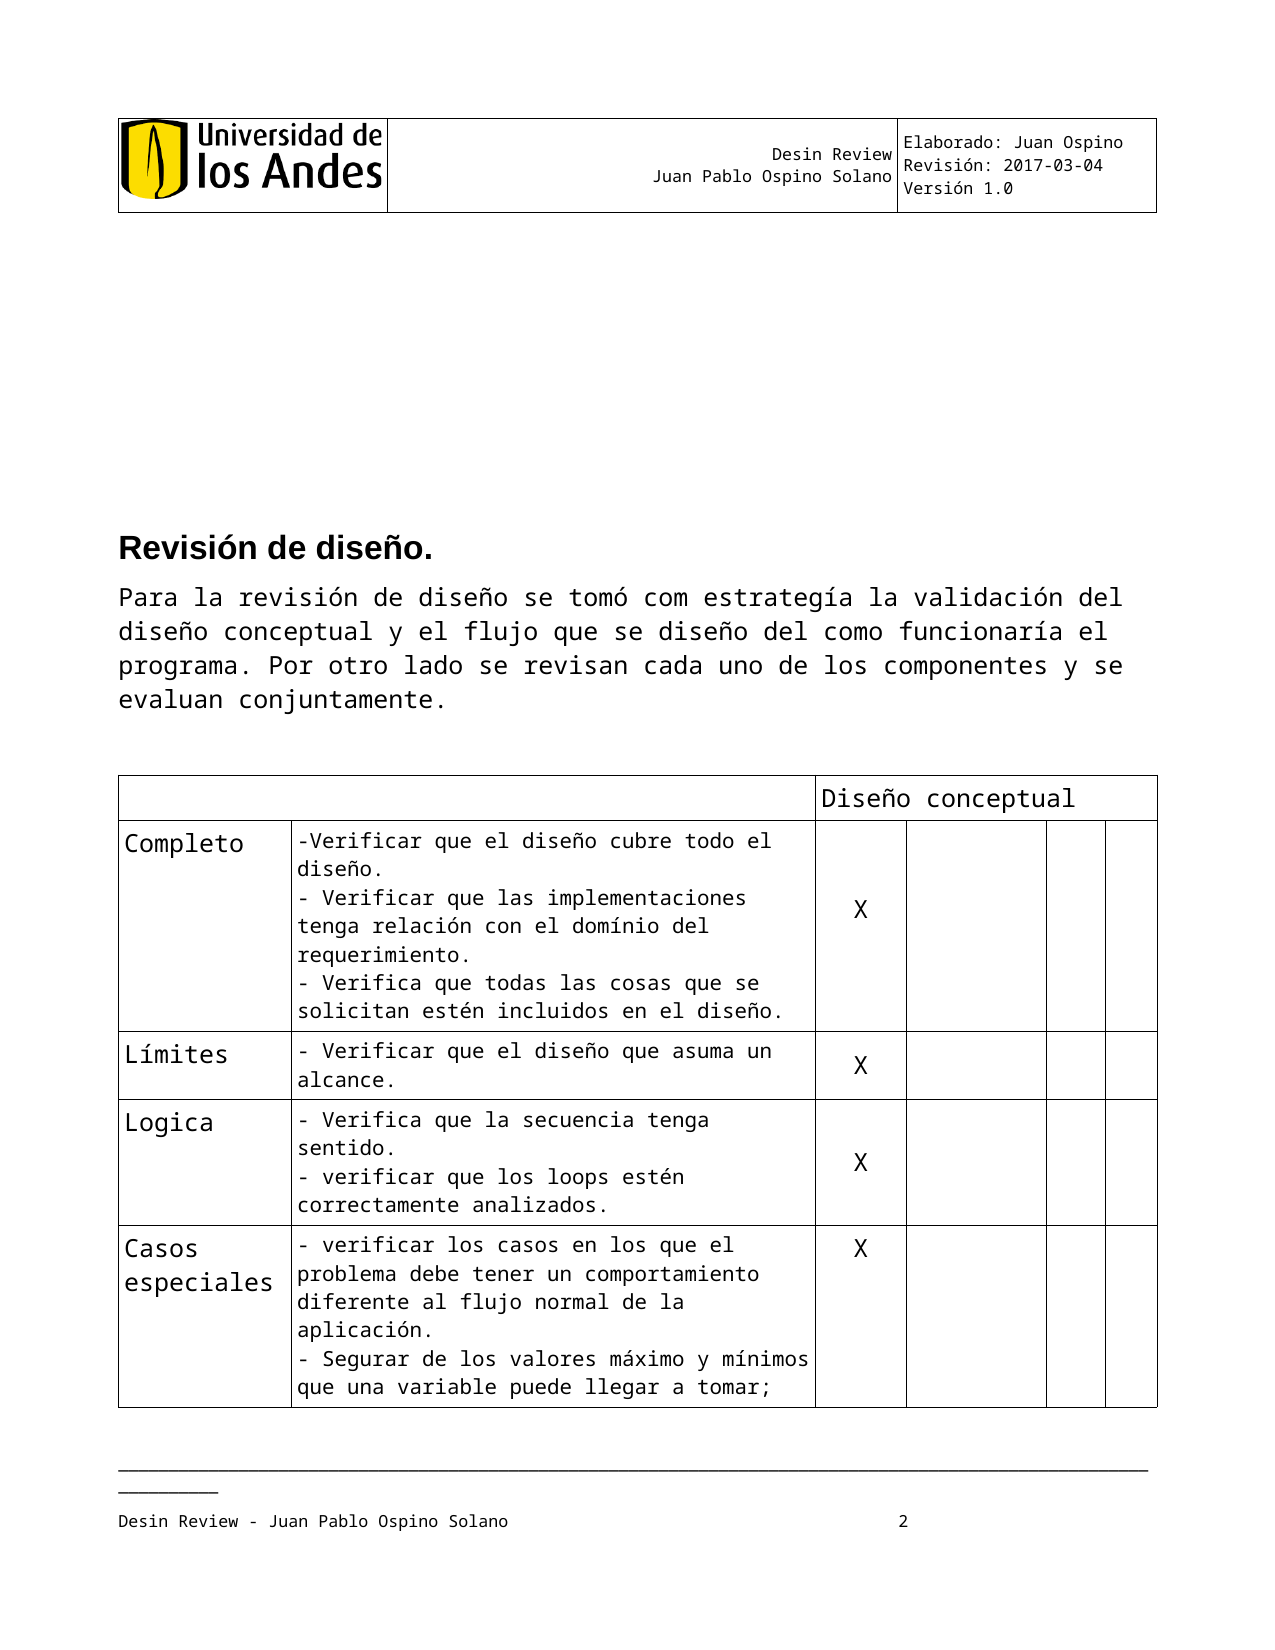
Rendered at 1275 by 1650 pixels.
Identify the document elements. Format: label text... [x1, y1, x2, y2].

table_cell [1106, 1032, 1157, 1099]
text Para la revisión de diseño se tomó com estrategía la validación del diseño conceptual y el flujo que se diseño del como funcionaría el programa. Por otro lado se revisan cada uno de los componentes y se evaluan conjuntamente. [118, 579, 1157, 715]
picture [121, 119, 382, 199]
table_header Diseño conceptual [816, 776, 1157, 820]
table_cell Logica [119, 1100, 291, 1224]
table_cell Completo [119, 821, 291, 1031]
table_cell X [816, 1226, 906, 1407]
table_cell X [816, 821, 906, 1031]
table_cell X [816, 1100, 906, 1224]
table_cell [1106, 1100, 1157, 1224]
table_cell [907, 1100, 1046, 1224]
subtitle Revisión de diseño. [118, 528, 1157, 567]
table_cell [1047, 1032, 1105, 1099]
table_cell [1106, 821, 1157, 1031]
table_cell - Verifica que la secuencia tenga sentido. - verificar que los loops estén correctamente analizados. [292, 1100, 815, 1224]
table_cell [907, 1226, 1046, 1407]
table_cell X [816, 1032, 906, 1099]
table_cell -Verificar que el diseño cubre todo el diseño. - Verificar que las implementaciones tenga relación con el domínio del requerimiento. - Verifica que todas las cosas que se solicitan estén incluidos en el diseño. [292, 821, 815, 1031]
table_cell Límites [119, 1032, 291, 1099]
table_cell [1047, 1226, 1105, 1407]
table_cell [1106, 1226, 1157, 1407]
table_header [119, 776, 815, 820]
table_cell [1047, 821, 1105, 1031]
table_cell - Verificar que el diseño que asuma un alcance. [292, 1032, 815, 1099]
table_cell [1047, 1100, 1105, 1224]
table_cell [907, 1032, 1046, 1099]
table_cell Casos especiales [119, 1226, 291, 1407]
table_cell [907, 821, 1046, 1031]
table_cell - verificar los casos en los que el problema debe tener un comportamiento diferente al flujo normal de la aplicación. - Segurar de los valores máximo y mínimos que una variable puede llegar a tomar; [292, 1226, 815, 1407]
